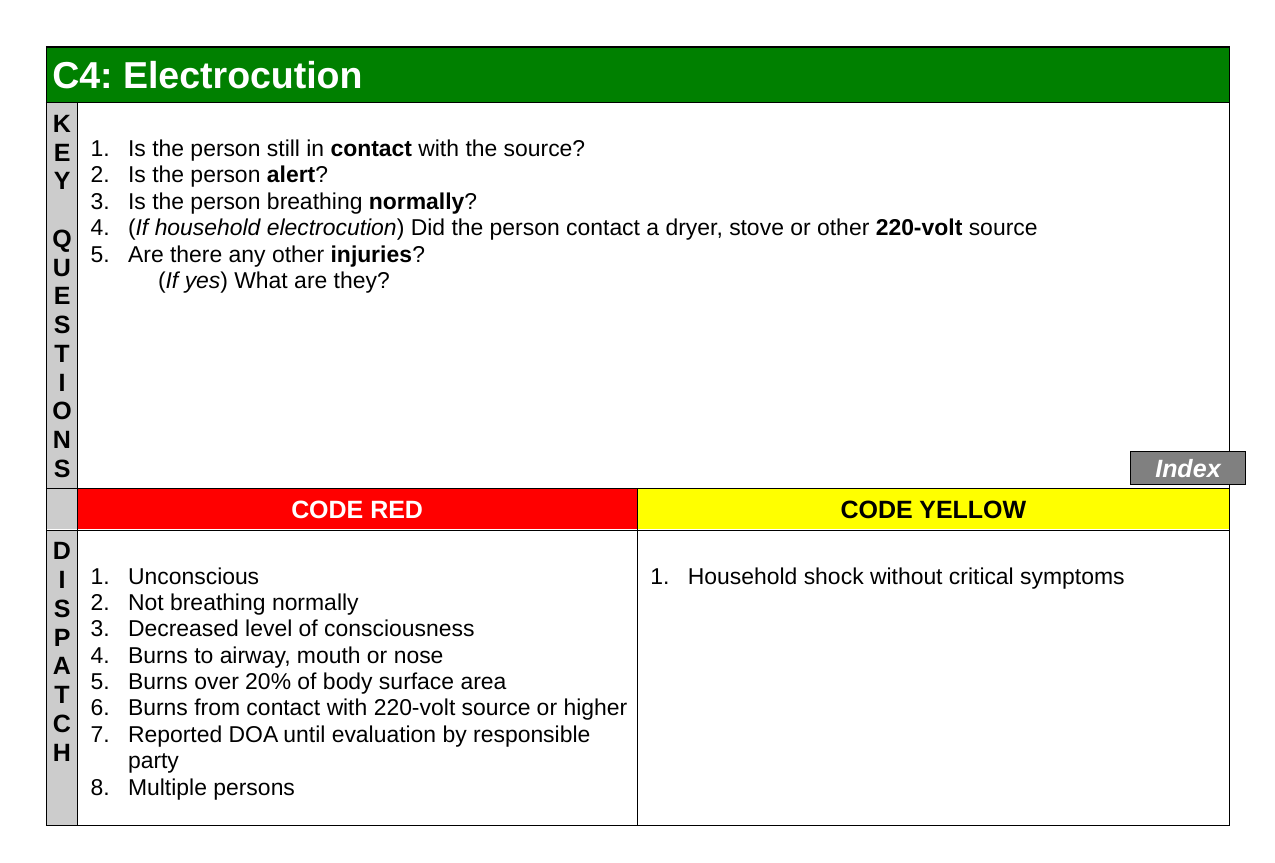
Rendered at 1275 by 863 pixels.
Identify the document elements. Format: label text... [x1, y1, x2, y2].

table_cell Unconscious Not breathing normally Decreased level of consciousness Burns to airway, mouth or nose Burns over 20% of body surface area Burns from contact with 220-volt source or higher Reported DOA until evaluation by responsible party Multiple persons [78, 531, 637, 825]
table_cell DISPATCH [47, 531, 77, 825]
table_cell Is the person still in contact with the source? Is the person alert? Is the person breathing normally? (If household electrocution) Did the person contact a dryer, stove or other 220-volt source Are there any other injuries? (If yes) What are they? [78, 103, 1229, 488]
table_cell KEY QUESTIONS [47, 103, 77, 488]
table_cell CODE YELLOW [638, 489, 1229, 529]
table_header C4: Electrocution [47, 48, 1229, 102]
table_cell CODE RED [78, 489, 637, 529]
table_cell Household shock without critical symptoms [638, 531, 1229, 825]
table_cell [47, 489, 77, 529]
